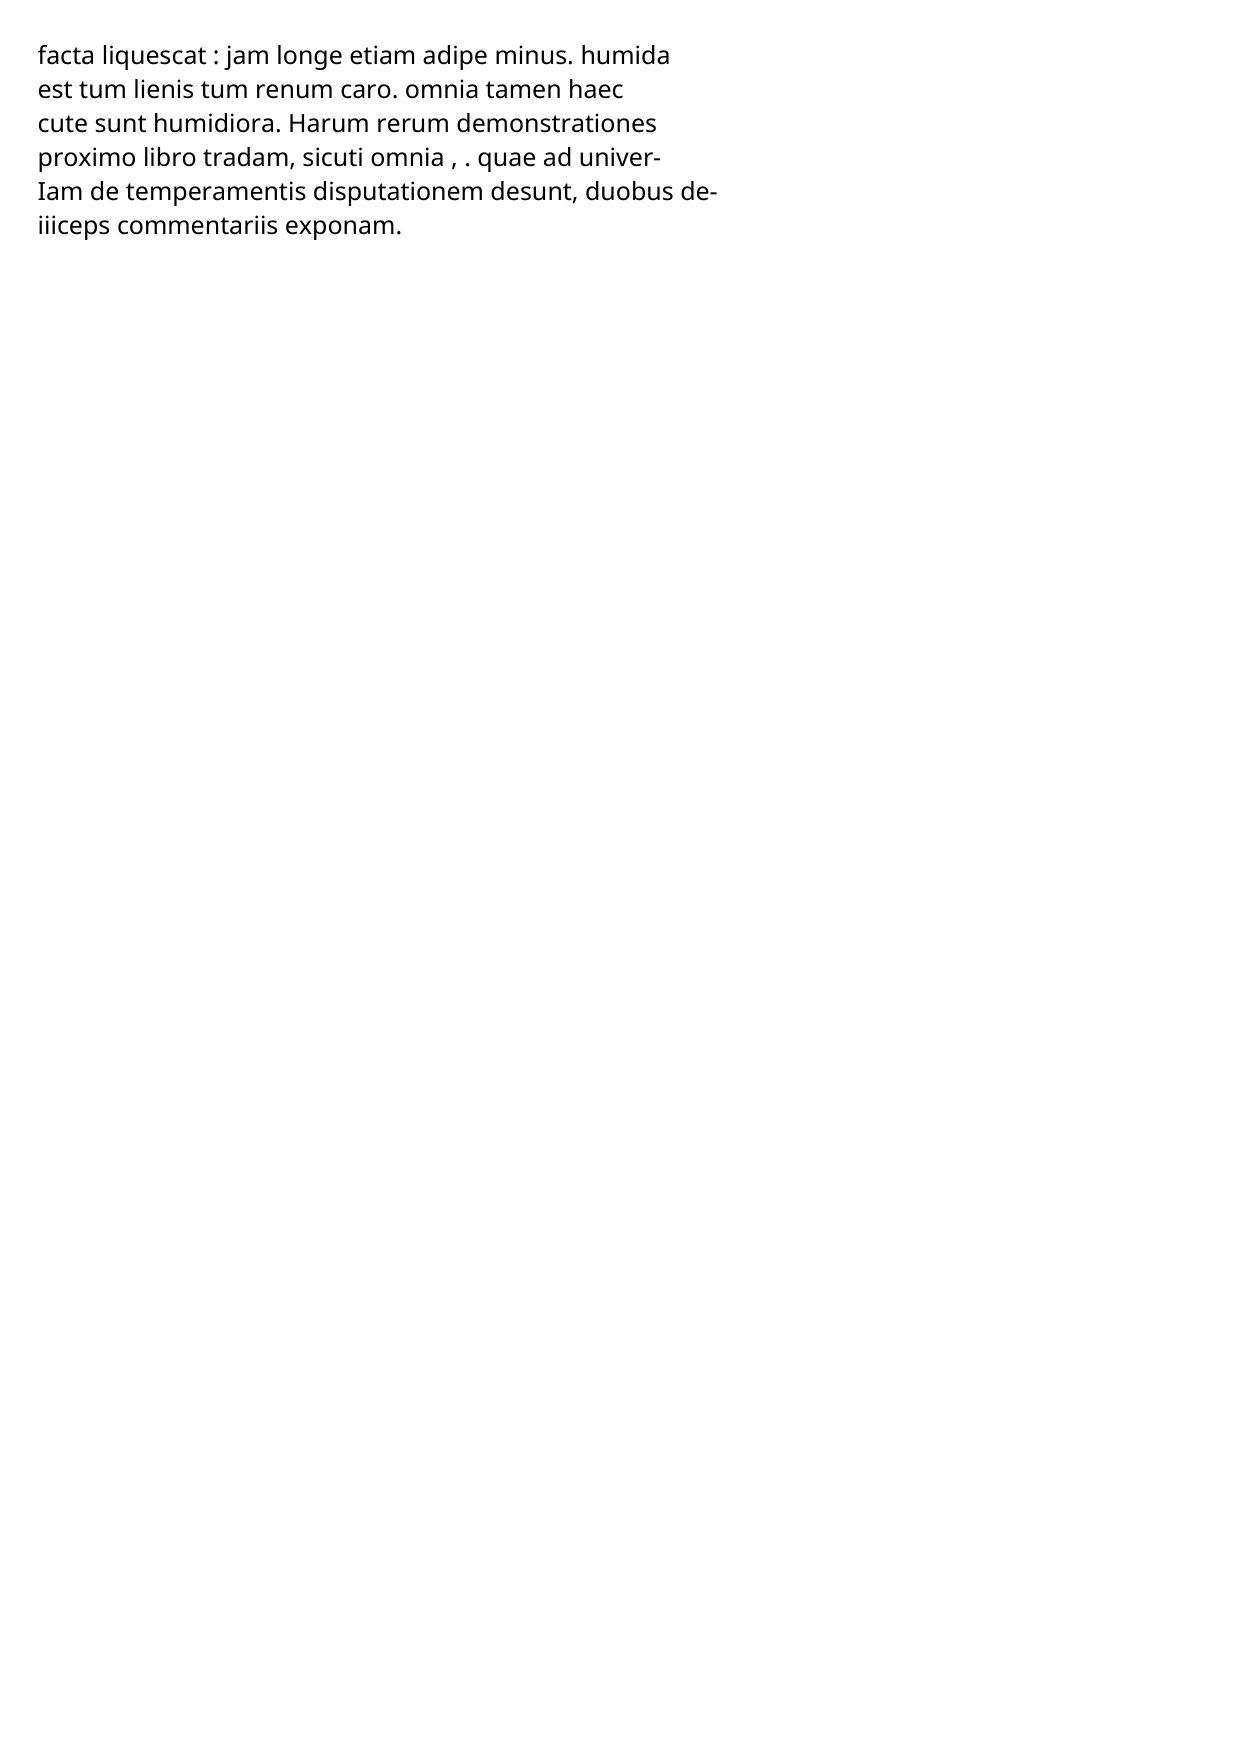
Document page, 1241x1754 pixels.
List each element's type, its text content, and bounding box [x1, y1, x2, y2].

text facta liquescat : jam longe etiam adipe minus. humida est tum lienis tum renum caro. omnia tamen haec cute sunt humidiora. Harum rerum demonstrationes proximo libro tradam, sicuti omnia , . quae ad univer- Iam de temperamentis disputationem desunt, duobus de- iiiceps commentariis exponam. [37, 37, 1203, 242]
